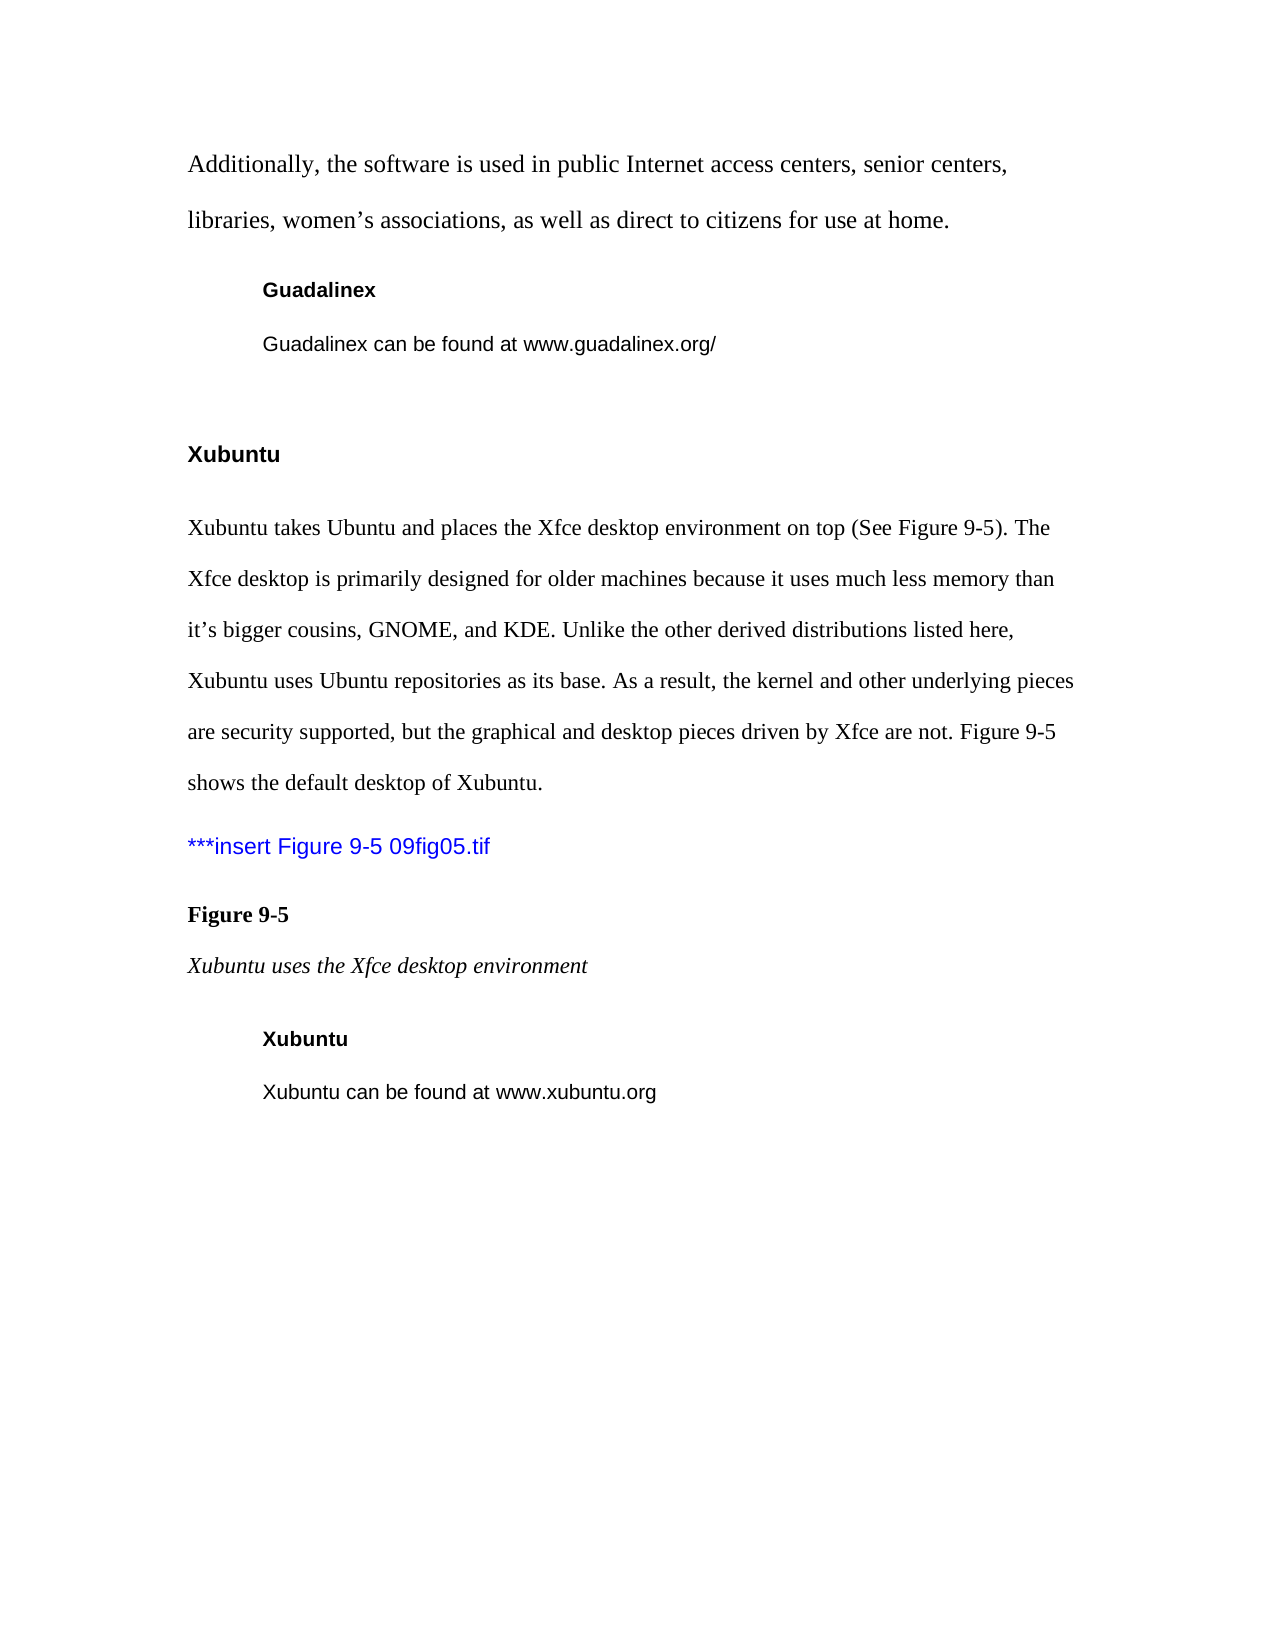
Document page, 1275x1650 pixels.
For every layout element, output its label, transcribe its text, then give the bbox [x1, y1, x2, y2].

text Xubuntu uses the Xfce desktop environment [187, 953, 1087, 979]
text Guadalinex can be found at www.guadalinex.org/ [262, 332, 937, 356]
text Xubuntu takes Ubuntu and places the Xfce desktop environment on top (See Figure 9-5). The Xfce desktop is primarily designed for older machines because it uses much less memory than it’s bigger cousins, GNOME, and KDE. Unlike the other derived distributions listed here, Xubuntu uses Ubuntu repositories as its base. As a result, the kernel and other underlying pieces are security supported, but the graphical and desktop pieces driven by Xfce are not. Figure 9-5 shows the default desktop of Xubuntu. [187, 514, 1087, 795]
text Xubuntu [262, 1027, 937, 1051]
text Additionally, the software is used in public Internet access centers, senior centers, libraries, women’s associations, as well as direct to citizens for use at home. [187, 150, 1087, 234]
text Guadalinex [262, 279, 937, 302]
text Xubuntu can be found at www.xubuntu.org [262, 1080, 937, 1104]
text Figure 9-5 [187, 902, 1087, 928]
text Xubuntu [187, 442, 1087, 468]
text ***insert Figure 9-5 09fig05.tif [187, 833, 1087, 859]
